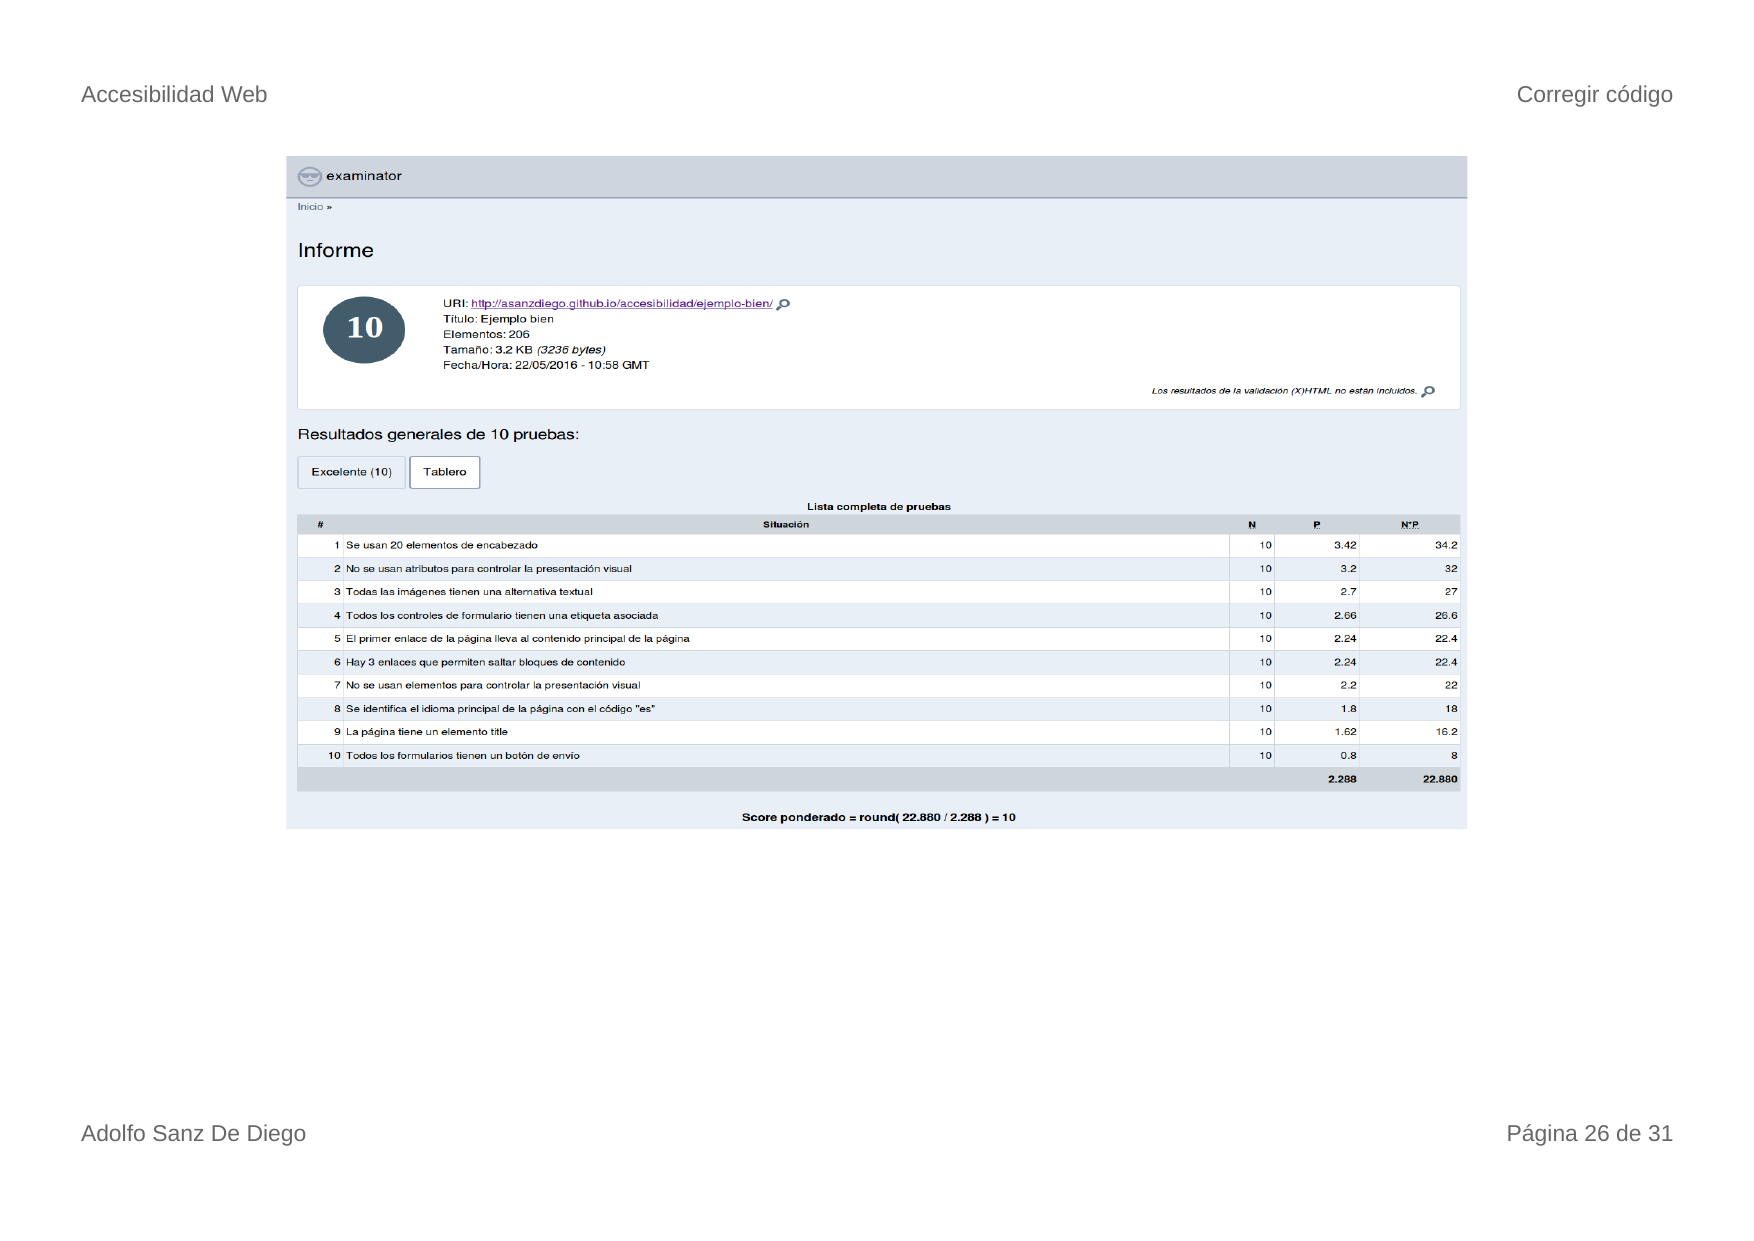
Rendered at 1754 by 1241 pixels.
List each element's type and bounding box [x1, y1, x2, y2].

picture [286, 156, 1468, 829]
